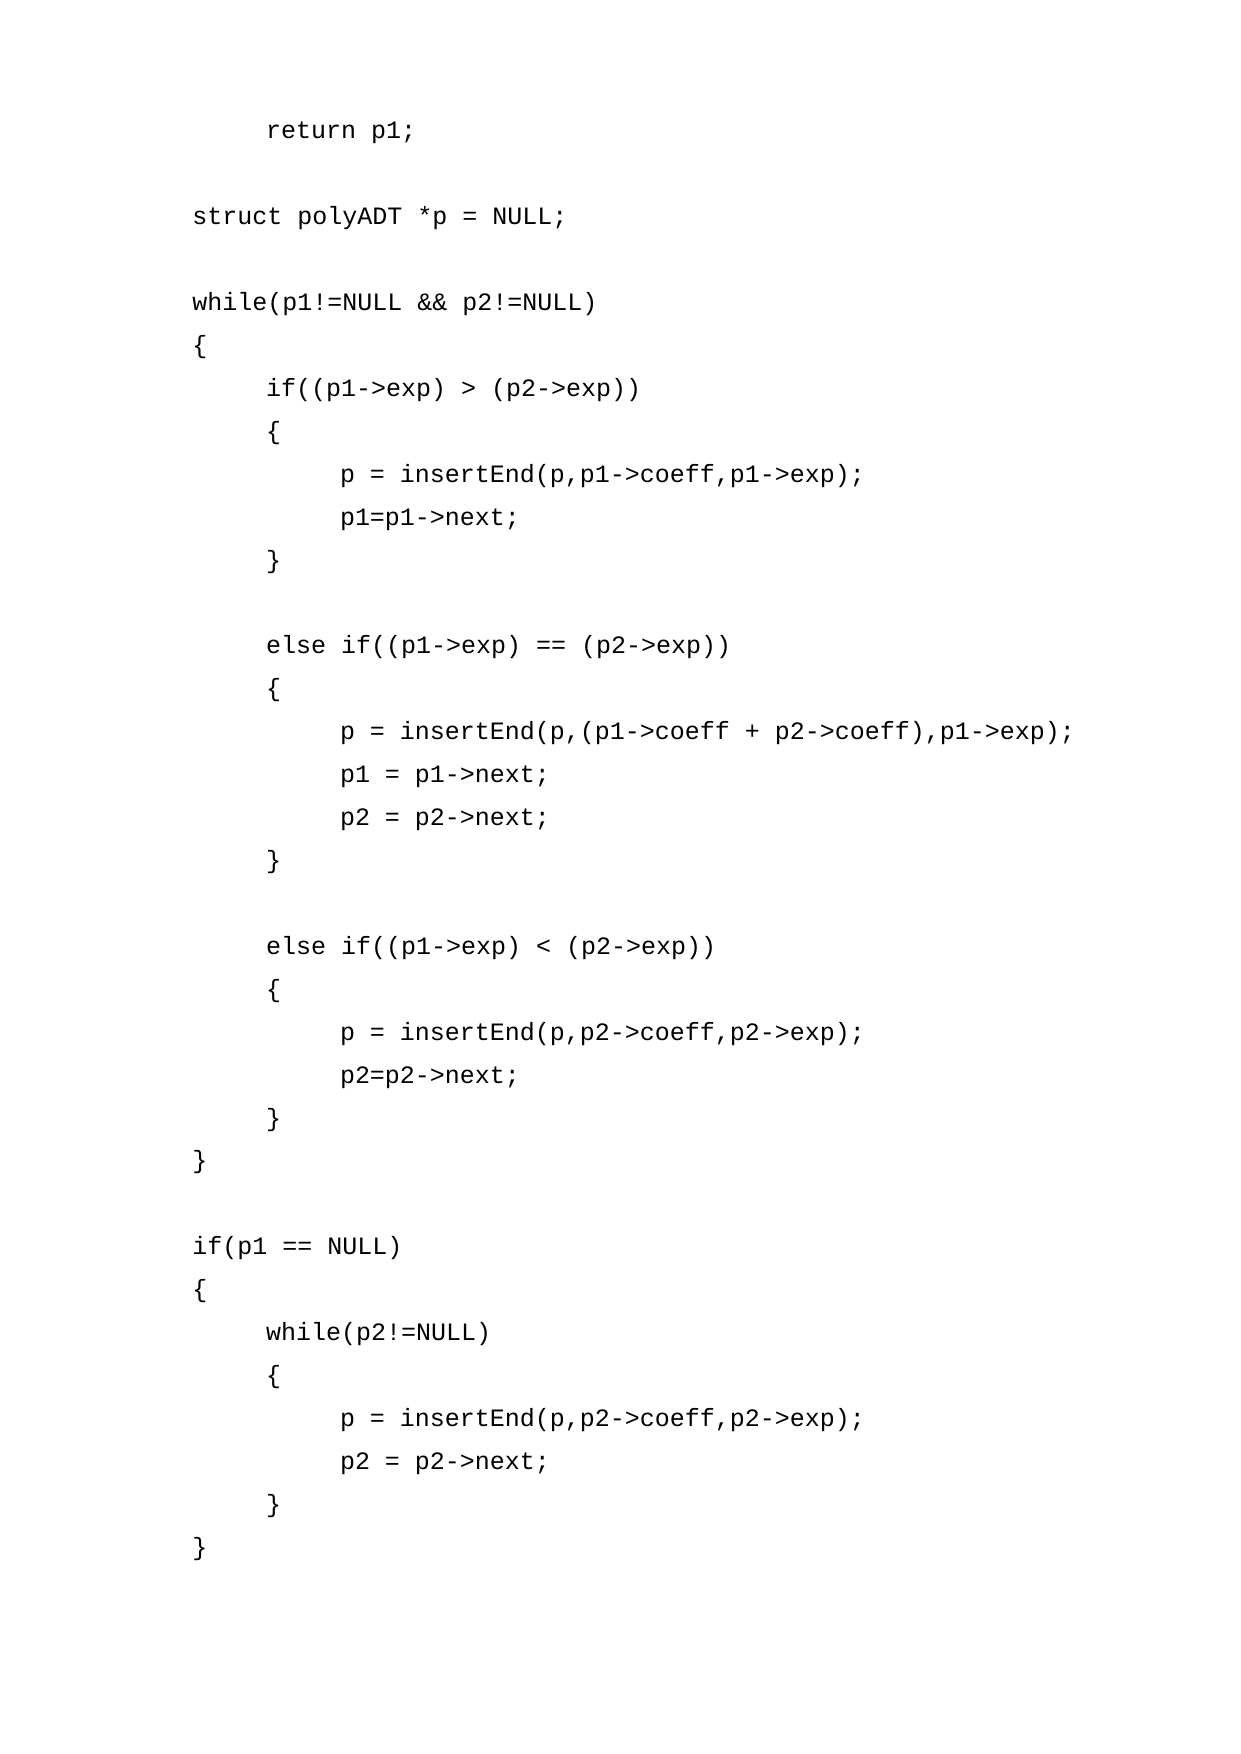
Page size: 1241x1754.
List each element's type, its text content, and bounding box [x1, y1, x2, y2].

text { [118, 418, 1122, 447]
text struct polyADT *p = NULL; [118, 204, 1122, 232]
text p1=p1->next; [118, 504, 1122, 533]
text } [118, 547, 1122, 576]
text p = insertEnd(p,p2->coeff,p2->exp); [118, 1406, 1122, 1434]
text while(p2!=NULL) [118, 1320, 1122, 1348]
text } [118, 1148, 1122, 1176]
text else if((p1->exp) == (p2->exp)) [118, 633, 1122, 661]
text } [118, 1491, 1122, 1520]
text p1 = p1->next; [118, 762, 1122, 790]
text { [118, 1277, 1122, 1305]
text } [118, 1534, 1122, 1563]
text if((p1->exp) > (p2->exp)) [118, 376, 1122, 404]
text p2=p2->next; [118, 1062, 1122, 1091]
text p = insertEnd(p,(p1->coeff + p2->coeff),p1->exp); [118, 719, 1122, 747]
text p2 = p2->next; [118, 1448, 1122, 1477]
text else if((p1->exp) < (p2->exp)) [118, 933, 1122, 962]
text } [118, 848, 1122, 876]
text p = insertEnd(p,p2->coeff,p2->exp); [118, 1019, 1122, 1048]
text return p1; [118, 118, 1122, 146]
text { [118, 333, 1122, 361]
text p2 = p2->next; [118, 805, 1122, 833]
text { [118, 976, 1122, 1005]
text } [118, 1105, 1122, 1133]
text p = insertEnd(p,p1->coeff,p1->exp); [118, 461, 1122, 490]
text { [118, 1363, 1122, 1391]
text { [118, 676, 1122, 704]
text if(p1 == NULL) [118, 1234, 1122, 1262]
text while(p1!=NULL && p2!=NULL) [118, 290, 1122, 318]
